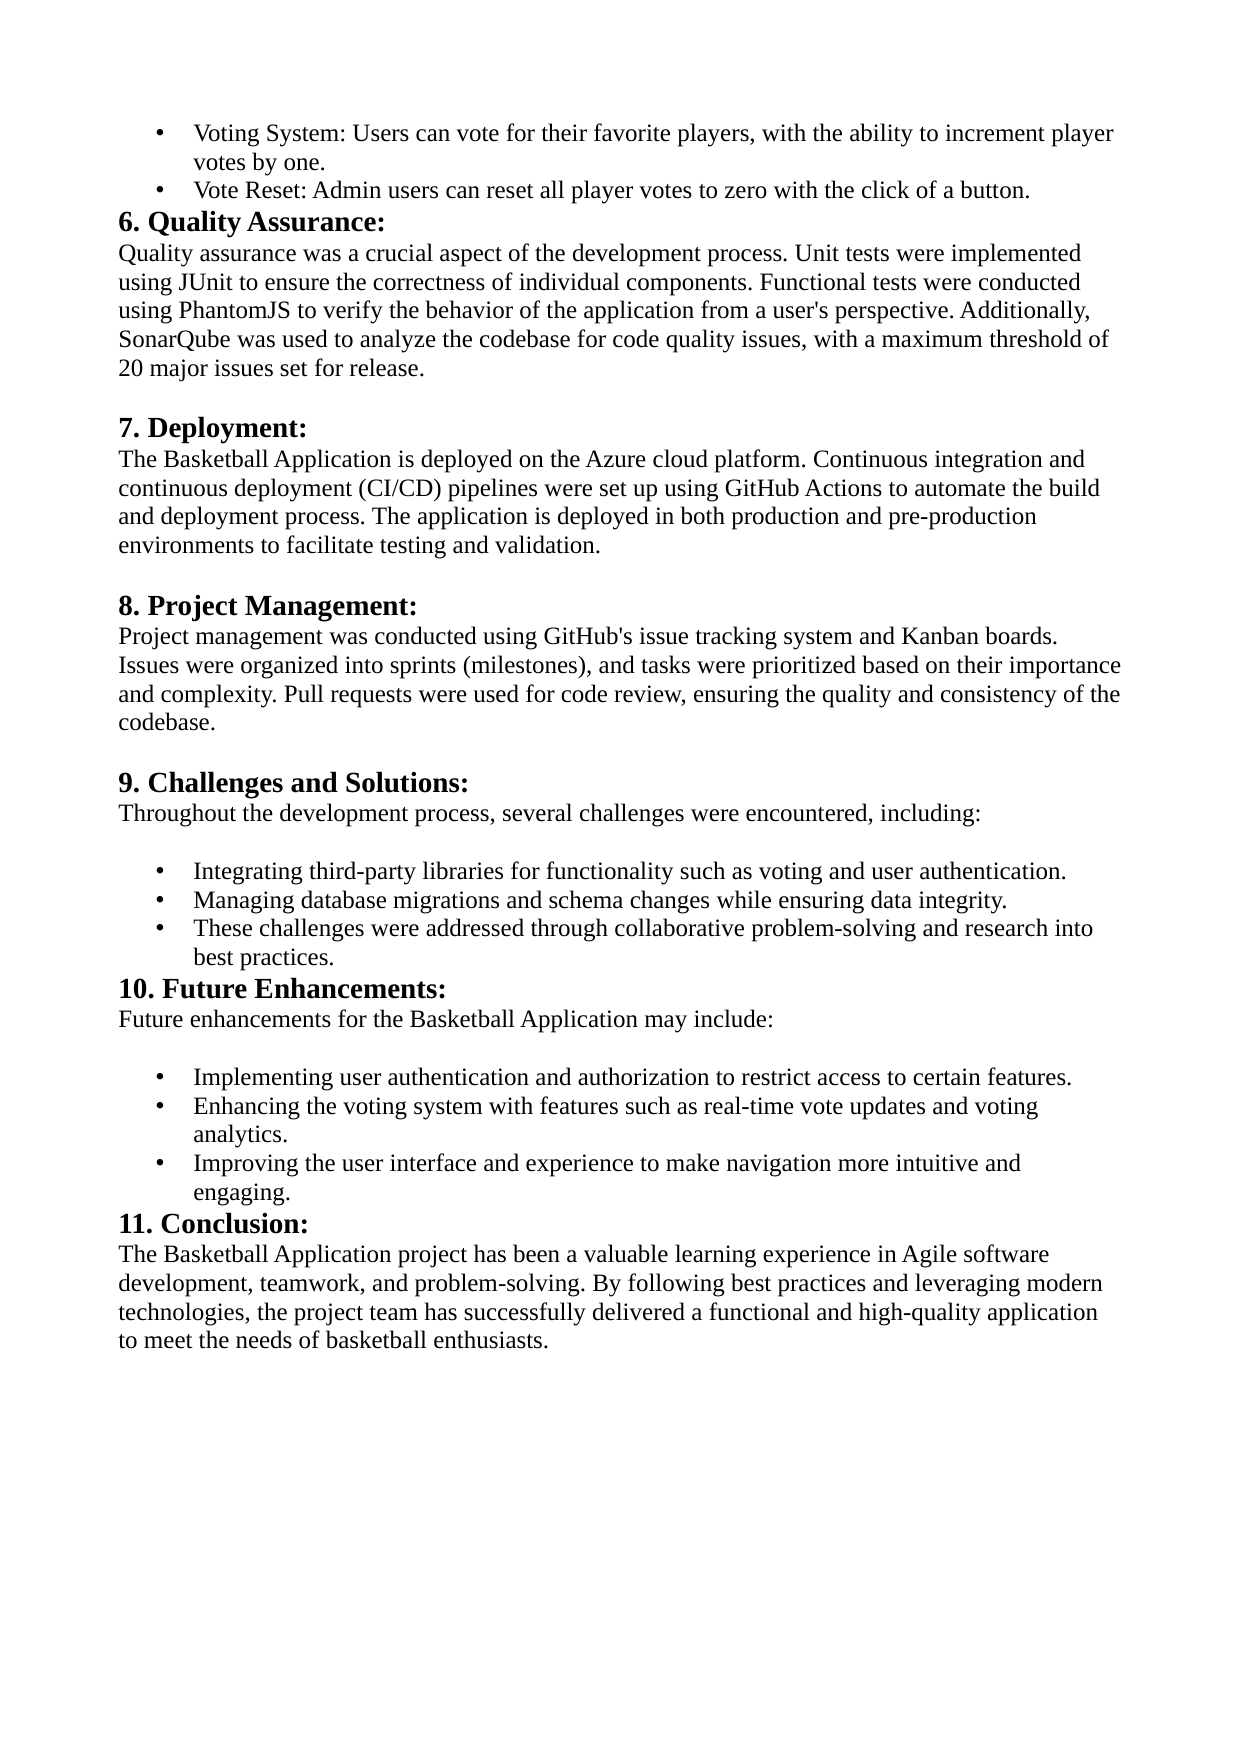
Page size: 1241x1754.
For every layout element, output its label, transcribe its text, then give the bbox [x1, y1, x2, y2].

text The Basketball Application is deployed on the Azure cloud platform. Continuous integration and continuous deployment (CI/CD) pipelines were set up using GitHub Actions to automate the build and deployment process. The application is deployed in both production and pre-production environments to facilitate testing and validation. [118, 444, 1122, 559]
text Quality assurance was a crucial aspect of the development process. Unit tests were implemented using JUnit to ensure the correctness of individual components. Functional tests were conducted using PhantomJS to verify the behavior of the application from a user's perspective. Additionally, SonarQube was used to analyze the codebase for code quality issues, with a maximum threshold of 20 major issues set for release. [118, 238, 1122, 382]
text 8. Project Management: [118, 588, 1122, 621]
text 6. Quality Assurance: [118, 204, 1122, 238]
list Voting System: Users can vote for their favorite players, with the ability to increment player votes by one. [156, 118, 1122, 176]
list Integrating third-party libraries for functionality such as voting and user authentication. [156, 856, 1122, 885]
list Vote Reset: Admin users can reset all player votes to zero with the click of a button. [156, 176, 1122, 204]
text Future enhancements for the Basketball Application may include: [118, 1004, 1122, 1033]
text Throughout the development process, several challenges were encountered, including: [118, 798, 1122, 827]
text 9. Challenges and Solutions: [118, 765, 1122, 798]
text 11. Conclusion: [118, 1206, 1122, 1239]
text 7. Deployment: [118, 410, 1122, 444]
list Improving the user interface and experience to make navigation more intuitive and engaging. [156, 1148, 1122, 1206]
list These challenges were addressed through collaborative problem-solving and research into best practices. [156, 913, 1122, 971]
list Implementing user authentication and authorization to restrict access to certain features. [156, 1062, 1122, 1091]
list Managing database migrations and schema changes while ensuring data integrity. [156, 885, 1122, 913]
text Project management was conducted using GitHub's issue tracking system and Kanban boards. Issues were organized into sprints (milestones), and tasks were prioritized based on their importance and complexity. Pull requests were used for code review, ensuring the quality and consistency of the codebase. [118, 621, 1122, 736]
text The Basketball Application project has been a valuable learning experience in Agile software development, teamwork, and problem-solving. By following best practices and leveraging modern technologies, the project team has successfully delivered a functional and high-quality application to meet the needs of basketball enthusiasts. [118, 1239, 1122, 1354]
text 10. Future Enhancements: [118, 971, 1122, 1004]
list Enhancing the voting system with features such as real-time vote updates and voting analytics. [156, 1091, 1122, 1148]
